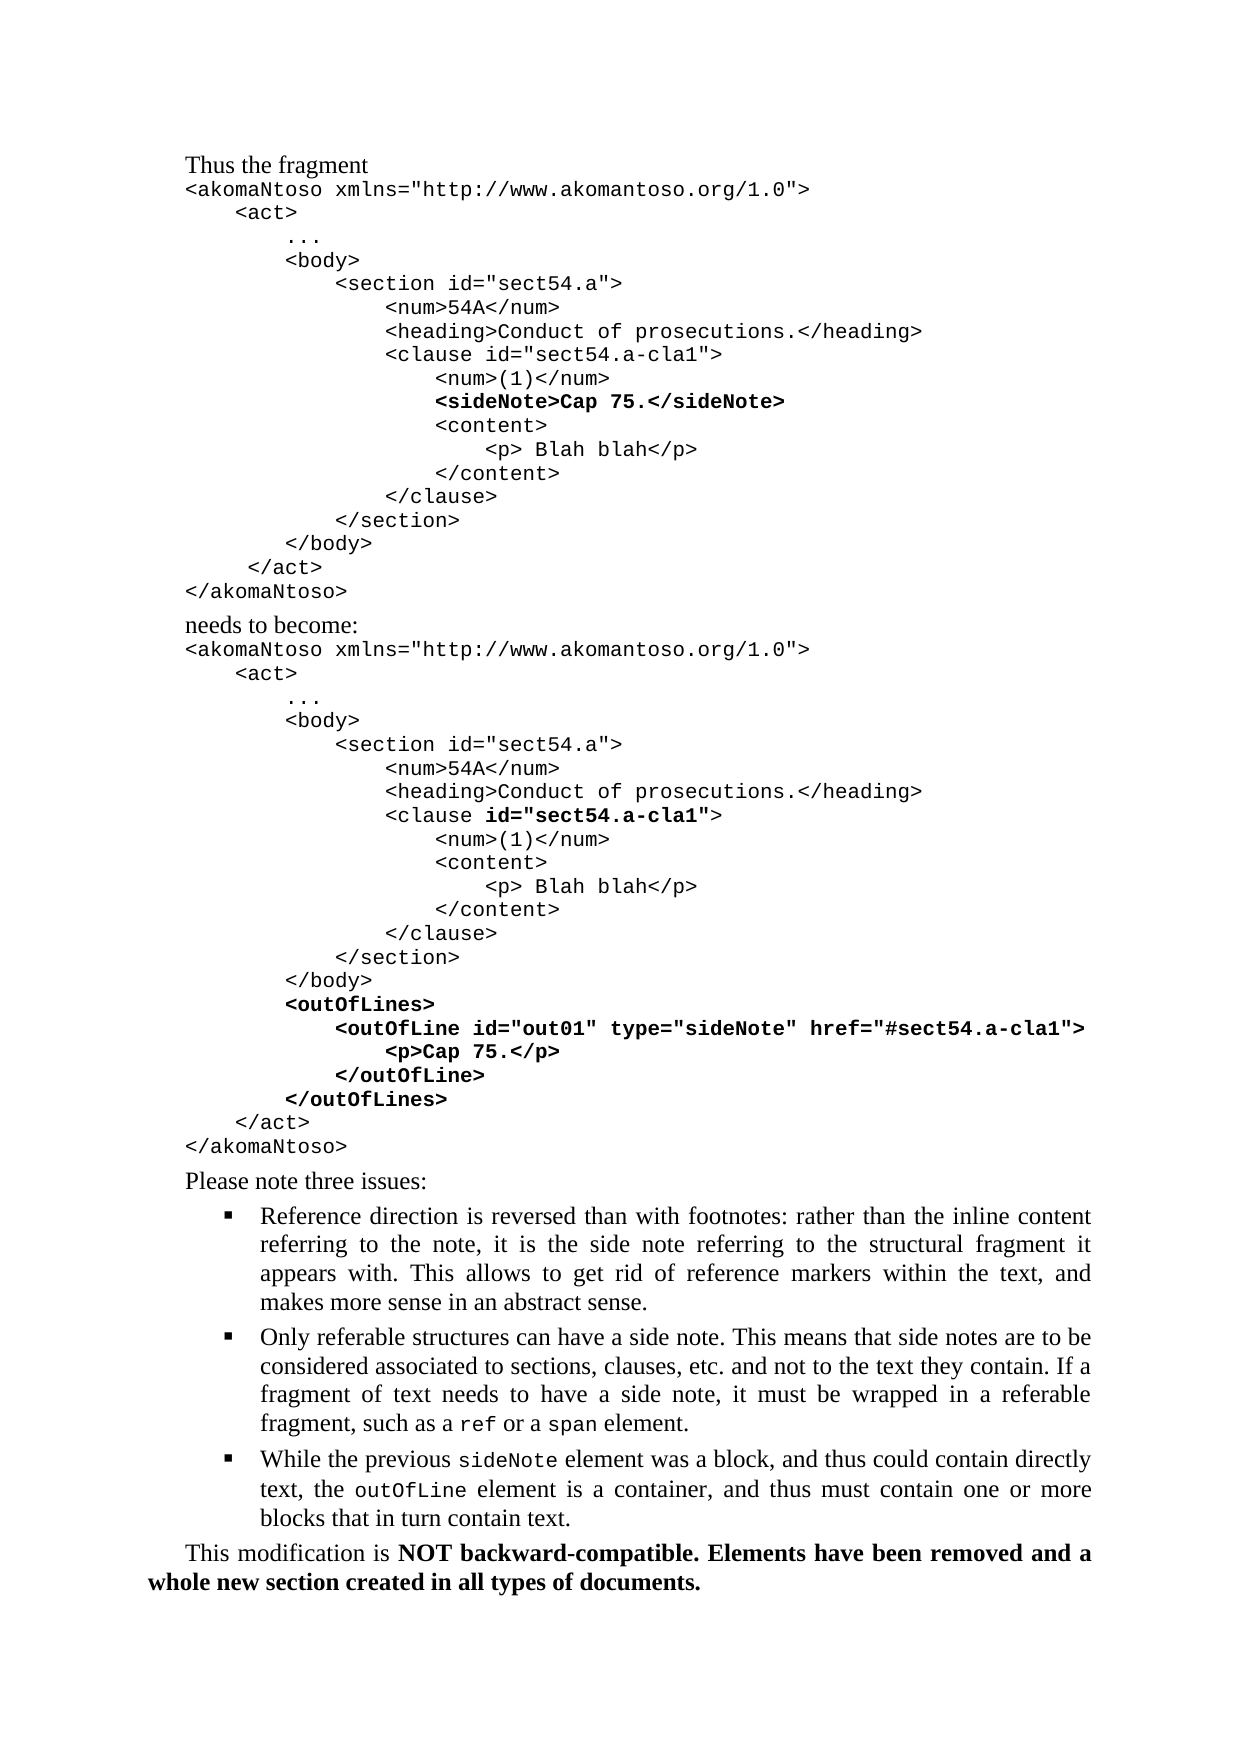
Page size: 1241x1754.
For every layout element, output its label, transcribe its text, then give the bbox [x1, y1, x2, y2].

text </section> [148, 510, 1092, 533]
text <act> [148, 202, 1092, 226]
text <num>54A</num> [148, 758, 1092, 781]
text </section> [148, 947, 1092, 970]
text <outOfLines> [148, 994, 1092, 1018]
text <num>(1)</num> [148, 368, 1092, 392]
text <outOfLine id="out01" type="sideNote" href="#sect54.a-cla1"> [148, 1018, 1092, 1041]
list Only referable structures can have a side note. This means that side notes are to be considered associated to sections, clauses, etc. and not to the text they contain. If a fragment of text needs to have a side note, it must be wrapped in a referable fragment, such as a ref or a span element. [222, 1322, 1092, 1438]
text <content> [148, 415, 1092, 439]
text <num>(1)</num> [148, 828, 1092, 852]
text </akomaNtoso> [148, 1136, 1092, 1159]
list While the previous sideNote element was a block, and thus could contain directly text, the outOfLine element is a container, and thus must contain one or more blocks that in turn contain text. [222, 1444, 1092, 1532]
text </act> [148, 557, 1092, 581]
text <p> Blah blah</p> [148, 876, 1092, 899]
text <clause id="sect54.a-cla1"> [148, 805, 1092, 828]
text </akomaNtoso> [148, 581, 1092, 604]
text </outOfLine> [148, 1065, 1092, 1089]
list Reference direction is reversed than with footnotes: rather than the inline content referring to the note, it is the side note referring to the structural fragment it appears with. This allows to get rid of reference markers within the text, and makes more sense in an abstract sense. [222, 1201, 1092, 1316]
text </outOfLines> [148, 1089, 1092, 1112]
text <heading>Conduct of prosecutions.</heading> [148, 781, 1092, 805]
text <clause id="sect54.a-cla1"> [148, 344, 1092, 368]
text </content> [148, 899, 1092, 923]
text <akomaNtoso xmlns="http://www.akomantoso.org/1.0"> [148, 179, 1092, 202]
text </body> [148, 533, 1092, 557]
text </clause> [148, 923, 1092, 947]
text <section id="sect54.a"> [148, 734, 1092, 758]
text <akomaNtoso xmlns="http://www.akomantoso.org/1.0"> [148, 639, 1092, 663]
text </act> [148, 1112, 1092, 1136]
text Thus the fragment [148, 150, 1092, 179]
text <section id="sect54.a"> [148, 273, 1092, 297]
text </body> [148, 970, 1092, 994]
text This modification is NOT backward-compatible. Elements have been removed and a whole new section created in all types of documents. [148, 1538, 1092, 1596]
text <num>54A</num> [148, 297, 1092, 321]
text ... [148, 687, 1092, 710]
text <body> [148, 710, 1092, 734]
text </clause> [148, 486, 1092, 510]
text <p>Cap 75.</p> [148, 1041, 1092, 1065]
text <p> Blah blah</p> [148, 439, 1092, 462]
text <content> [148, 852, 1092, 876]
text </content> [148, 462, 1092, 486]
text ... [148, 226, 1092, 250]
text <heading>Conduct of prosecutions.</heading> [148, 321, 1092, 344]
text Please note three issues: [148, 1166, 1092, 1194]
text needs to become: [148, 611, 1092, 639]
text <sideNote>Cap 75.</sideNote> [148, 392, 1092, 415]
text <body> [148, 250, 1092, 273]
text <act> [148, 663, 1092, 687]
